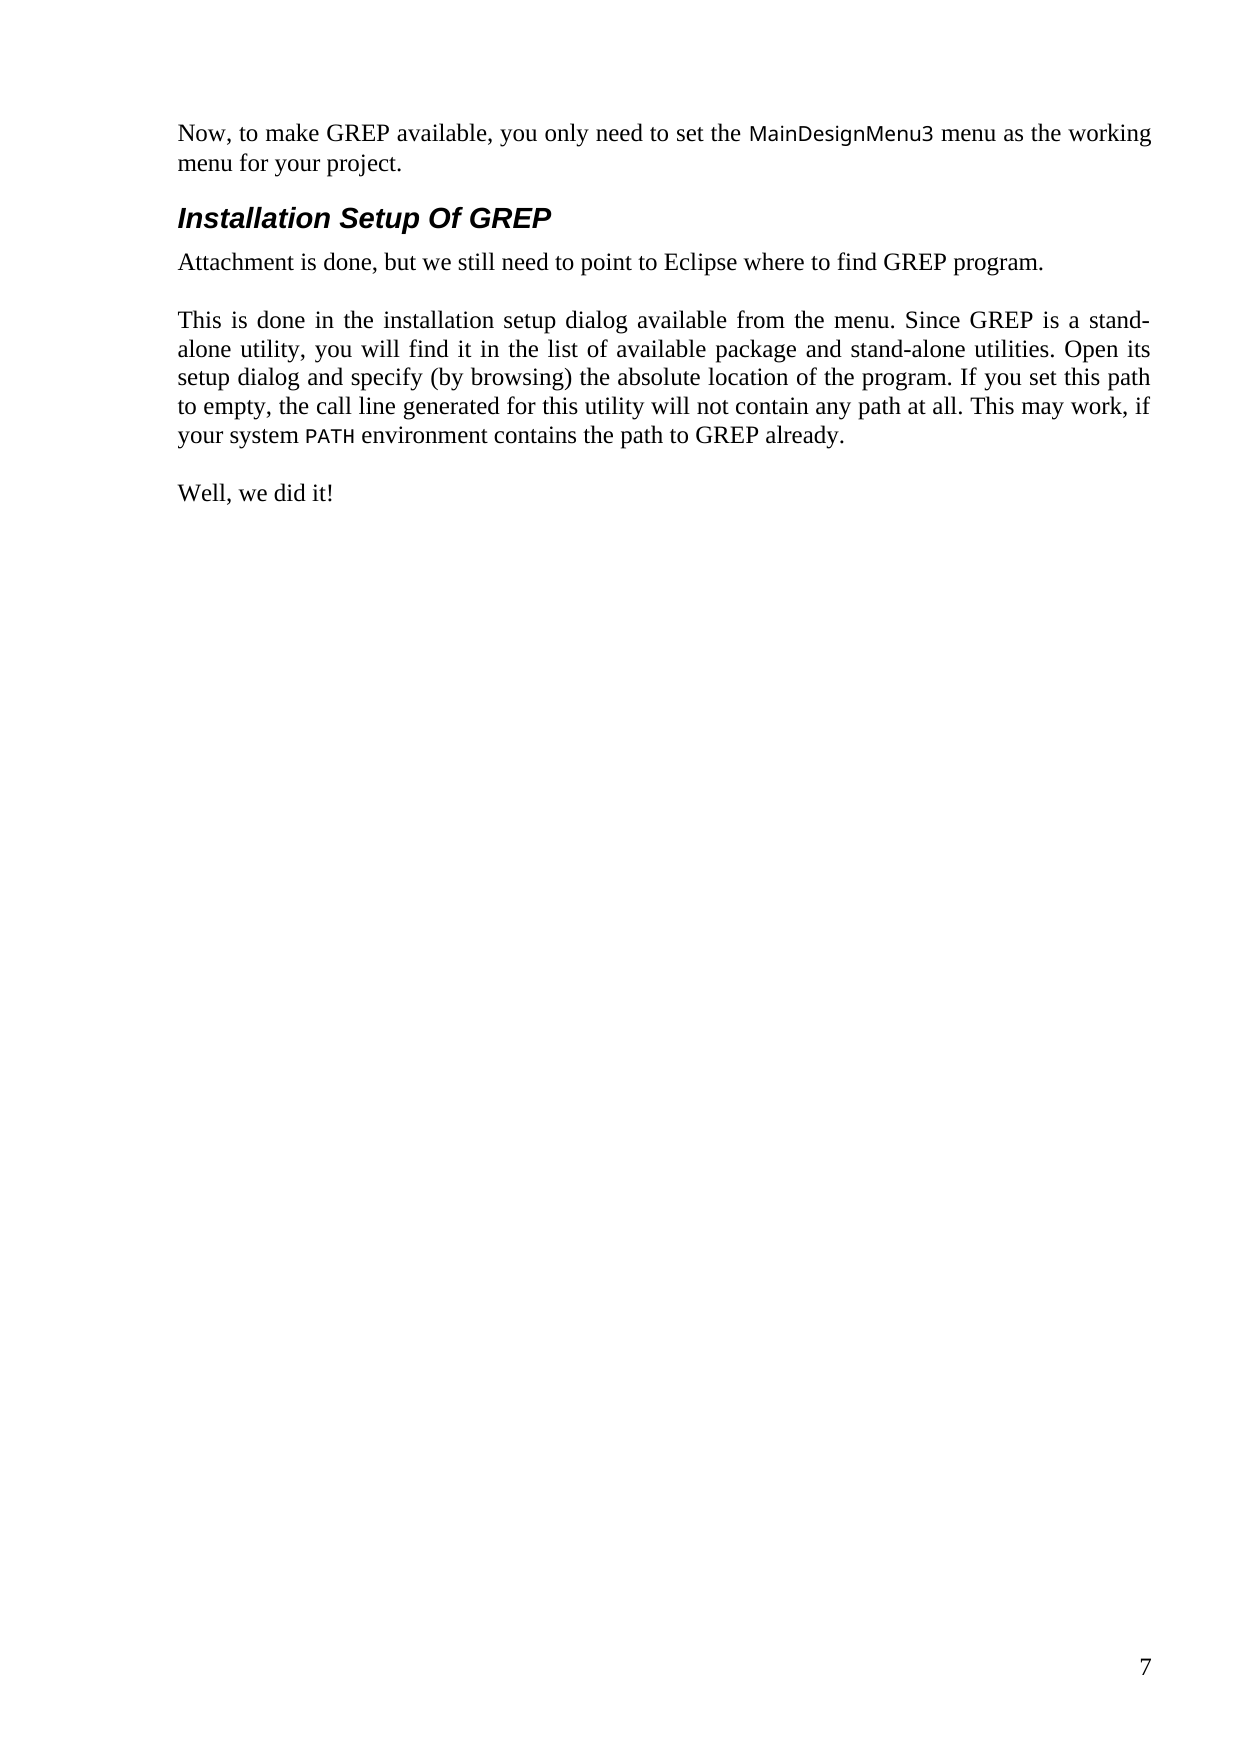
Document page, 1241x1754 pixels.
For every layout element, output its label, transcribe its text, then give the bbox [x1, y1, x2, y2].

text Well, we did it! [177, 478, 1152, 507]
text Attachment is done, but we still need to point to Eclipse where to find GREP program. [177, 247, 1152, 276]
text Now, to make GREP available, you only need to set the MainDesignMenu3 menu as the working menu for your project. [177, 118, 1152, 176]
text This is done in the installation setup dialog available from the menu. Since GREP is a stand-alone utility, you will find it in the list of available package and stand-alone utilities. Open its setup dialog and specify (by browsing) the absolute location of the program. If you set this path to empty, the call line generated for this utility will not contain any path at all. This may work, if your system PATH environment contains the path to GREP already. [177, 305, 1152, 449]
subtitle Installation Setup Of GREP [177, 201, 1152, 235]
